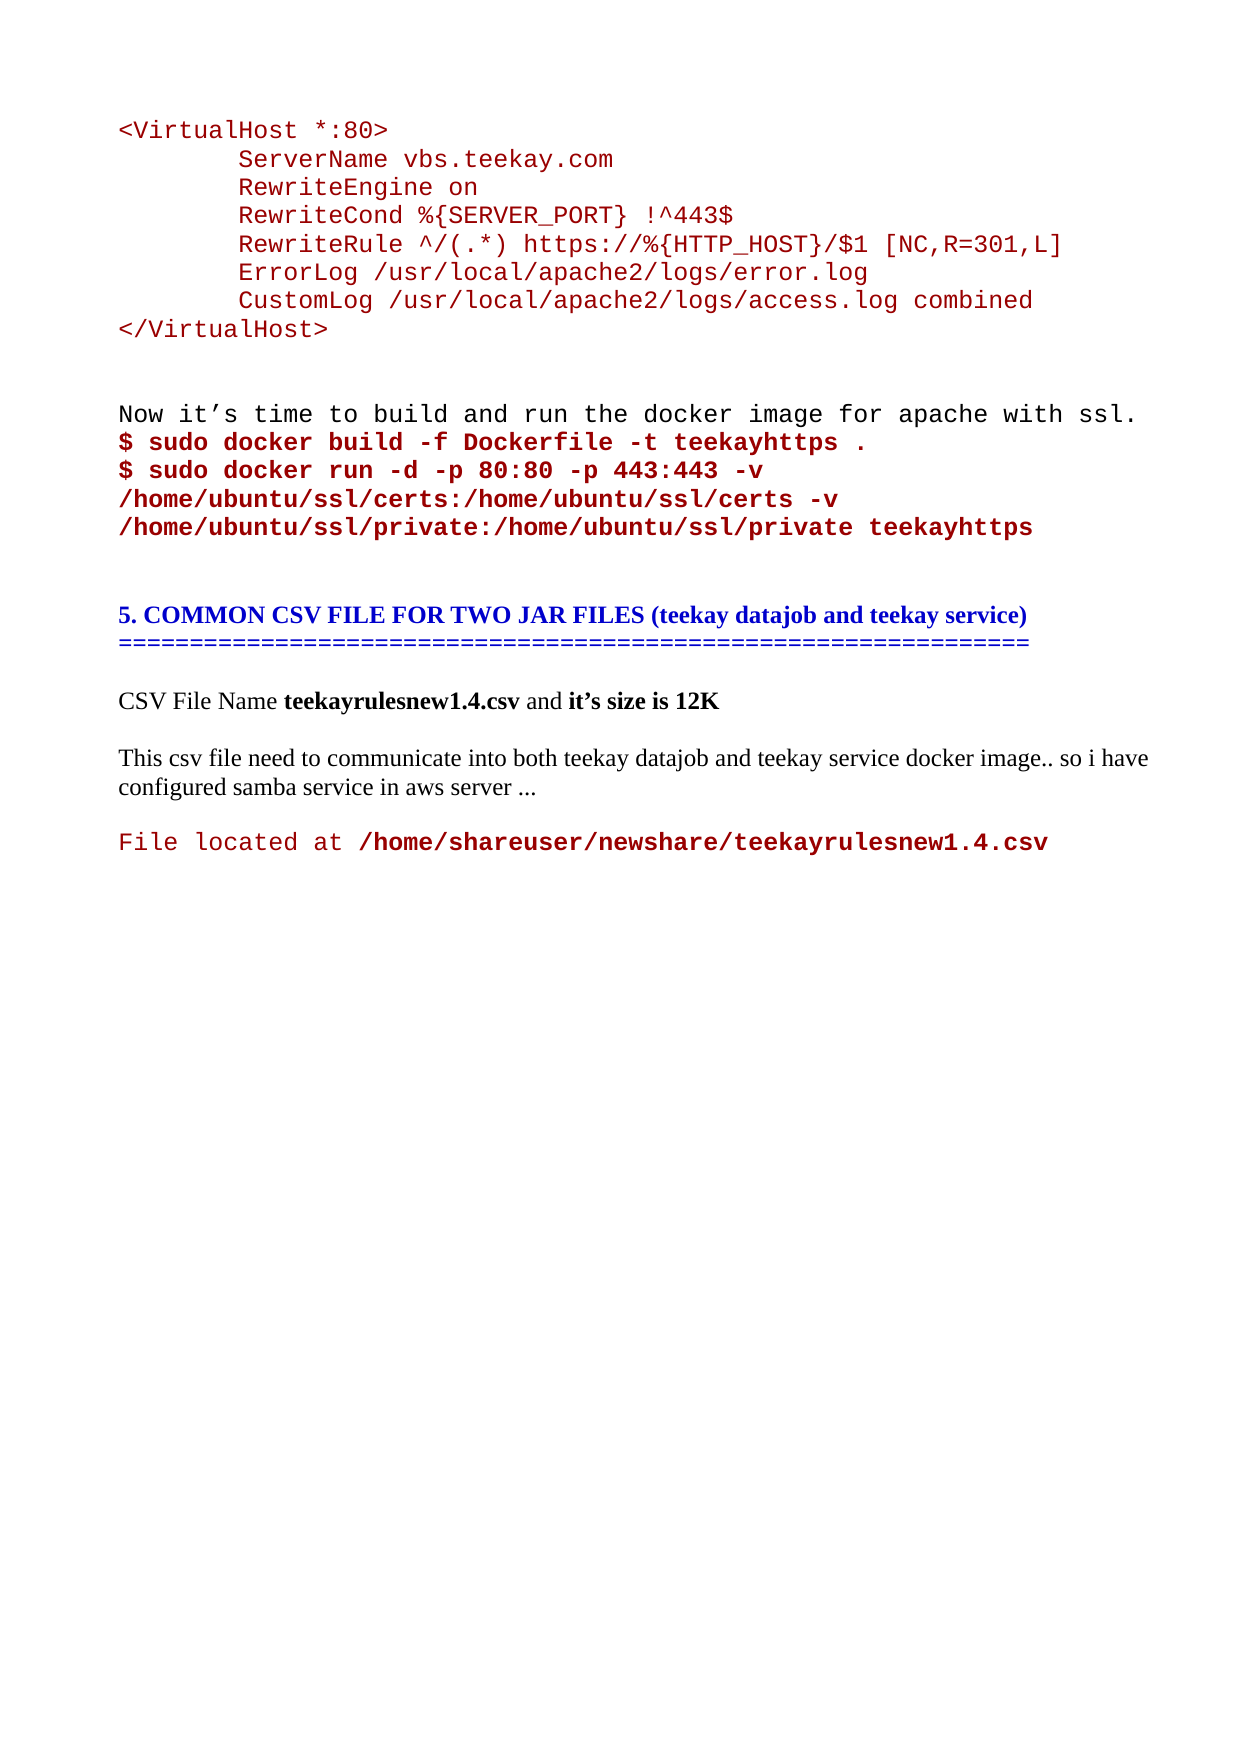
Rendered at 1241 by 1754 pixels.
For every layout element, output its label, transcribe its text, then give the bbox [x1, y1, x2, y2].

text RewriteCond %{SERVER_PORT} !^443$ [118, 203, 1169, 231]
text This csv file need to communicate into both teekay datajob and teekay service docker image.. so i have configured samba service in aws server ... [118, 743, 1169, 801]
text Now it’s time to build and run the docker image for apache with ssl. [118, 401, 1169, 430]
text RewriteEngine on [118, 175, 1169, 203]
text ServerName vbs.teekay.com [118, 146, 1169, 175]
text <VirtualHost *:80> [118, 118, 1169, 146]
text </VirtualHost> [118, 316, 1169, 345]
text CSV File Name teekayrulesnew1.4.csv and it’s size is 12K [118, 686, 1169, 715]
text RewriteRule ^/(.*) https://%{HTTP_HOST}/$1 [NC,R=301,L] [118, 231, 1169, 260]
text File located at /home/shareuser/newshare/teekayrulesnew1.4.csv [118, 830, 1169, 858]
text ErrorLog /usr/local/apache2/logs/error.log [118, 260, 1169, 288]
text $ sudo docker build -f Dockerfile -t teekayhttps . [118, 430, 1169, 458]
text CustomLog /usr/local/apache2/logs/access.log combined [118, 288, 1169, 316]
text ================================================================ [118, 628, 1169, 657]
text 5. COMMON CSV FILE FOR TWO JAR FILES (teekay datajob and teekay service) [118, 600, 1169, 628]
text $ sudo docker run -d -p 80:80 -p 443:443 -v /home/ubuntu/ssl/certs:/home/ubuntu/ssl/certs -v /home/ubuntu/ssl/private:/home/ubuntu/ssl/private teekayhttps [118, 458, 1169, 543]
